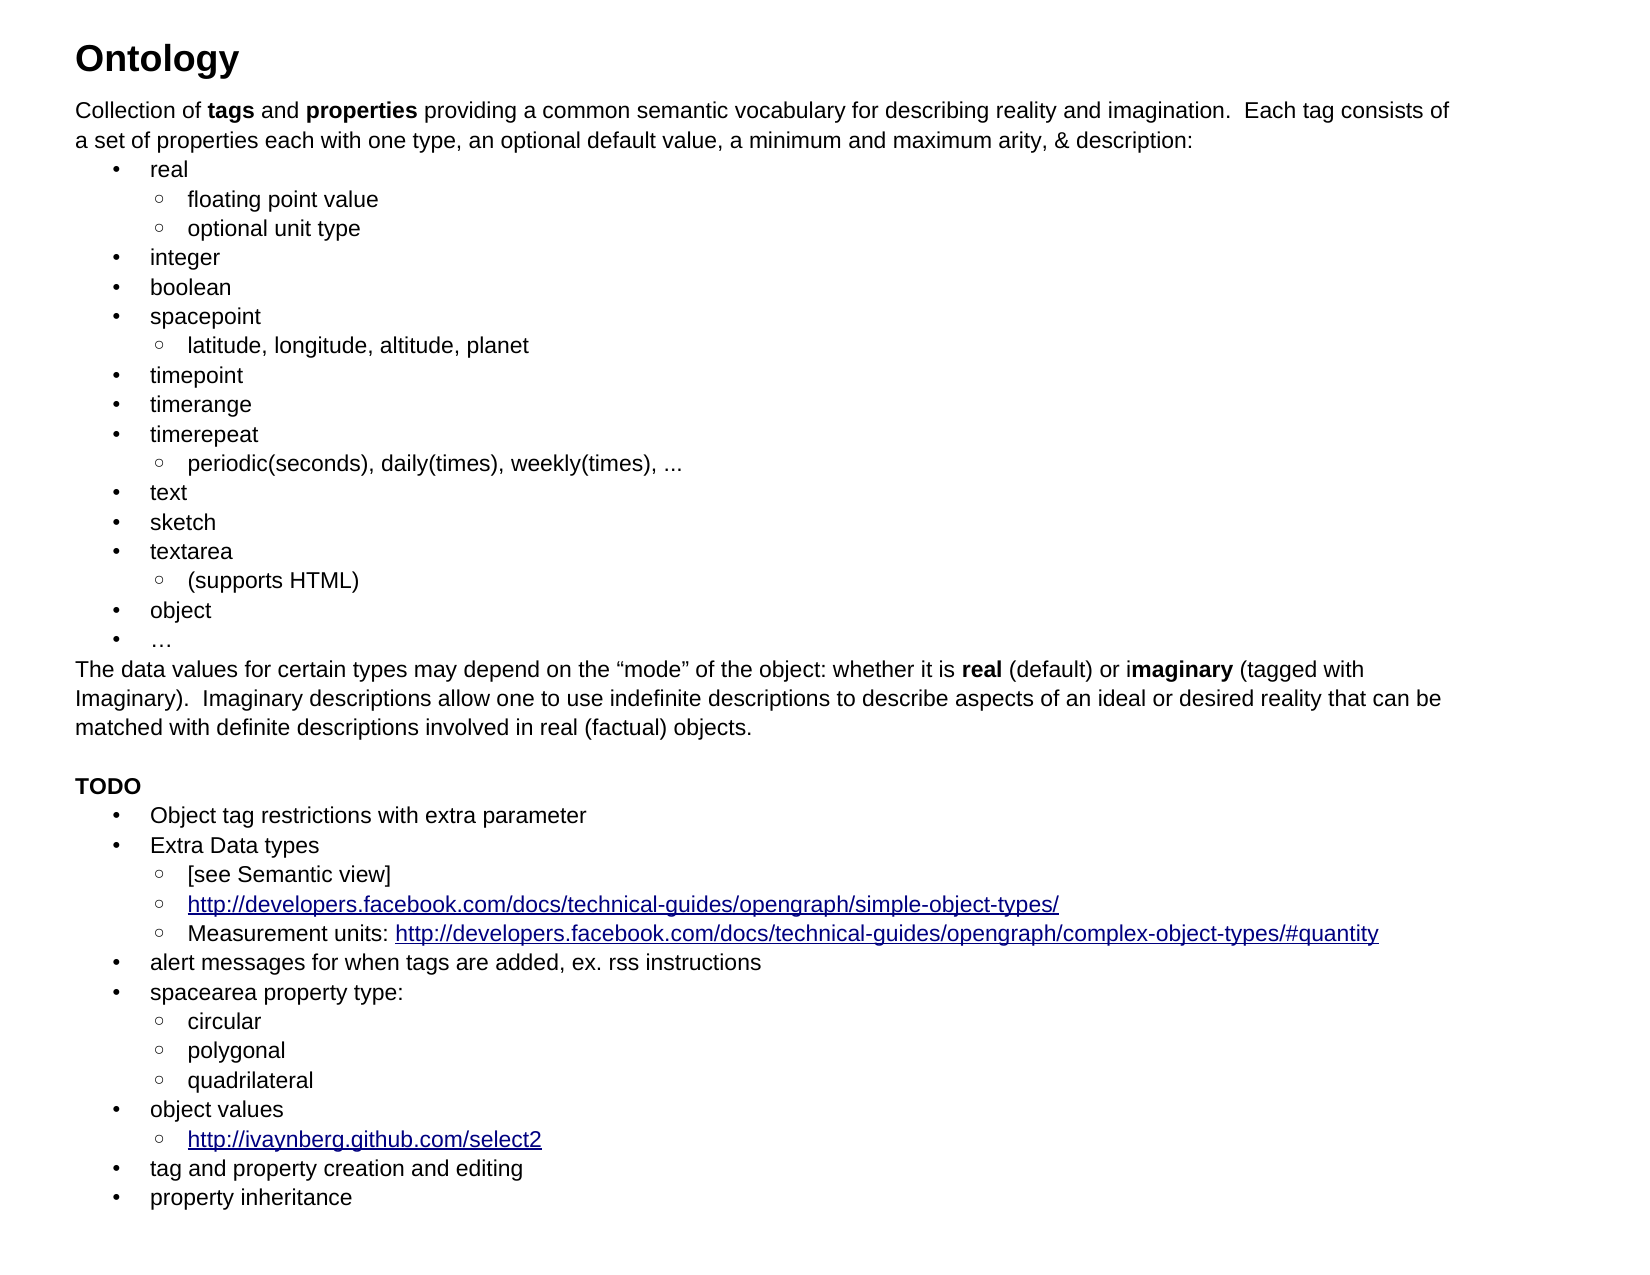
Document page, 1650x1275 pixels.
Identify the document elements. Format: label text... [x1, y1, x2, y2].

list Measurement units: http://developers.facebook.com/docs/technical-guides/opengraph/complex-object-types/#quantity [150, 921, 1462, 946]
list timerepeat [112, 421, 1462, 447]
list optional unit type [150, 216, 1462, 241]
list latitude, longitude, altitude, planet [150, 333, 1462, 359]
list http://ivaynberg.github.com/select2 [150, 1126, 1462, 1152]
list timepoint [112, 362, 1462, 388]
list integer [112, 245, 1462, 271]
list sketch [112, 509, 1462, 535]
list text [112, 480, 1462, 506]
list timerange [112, 392, 1462, 417]
list Object tag restrictions with extra parameter [112, 803, 1462, 829]
list Extra Data types [112, 832, 1462, 858]
text TODO [75, 774, 1462, 799]
list floating point value [150, 186, 1462, 212]
subtitle Ontology [75, 37, 1312, 79]
list textarea [112, 539, 1462, 564]
list spacearea property type: [112, 979, 1462, 1005]
list http://developers.facebook.com/docs/technical-guides/opengraph/simple-object-types/ [150, 891, 1462, 917]
list spacepoint [112, 304, 1462, 329]
text Collection of tags and properties providing a common semantic vocabulary for describing reality and imagination. Each tag consists of a set of properties each with one type, an optional default value, a minimum and maximum arity, & description: [75, 98, 1462, 153]
text The data values for certain types may depend on the “mode” of the object: whether it is real (default) or imaginary (tagged with Imaginary). Imaginary descriptions allow one to use indefinite descriptions to describe aspects of an ideal or desired reality that can be matched with definite descriptions involved in real (factual) objects. [75, 656, 1462, 741]
list circular [150, 1009, 1462, 1034]
list boolean [112, 274, 1462, 300]
list periodic(seconds), daily(times), weekly(times), ... [150, 451, 1462, 476]
list (supports HTML) [150, 568, 1462, 594]
list [see Semantic view] [150, 862, 1462, 887]
list tag and property creation and editing [112, 1156, 1462, 1181]
list quadrilateral [150, 1067, 1462, 1093]
list object values [112, 1097, 1462, 1122]
list polygonal [150, 1038, 1462, 1064]
list object [112, 597, 1462, 623]
list property inheritance [112, 1185, 1462, 1211]
list … [112, 627, 1462, 652]
list real [112, 157, 1462, 182]
list alert messages for when tags are added, ex. rss instructions [112, 950, 1462, 976]
